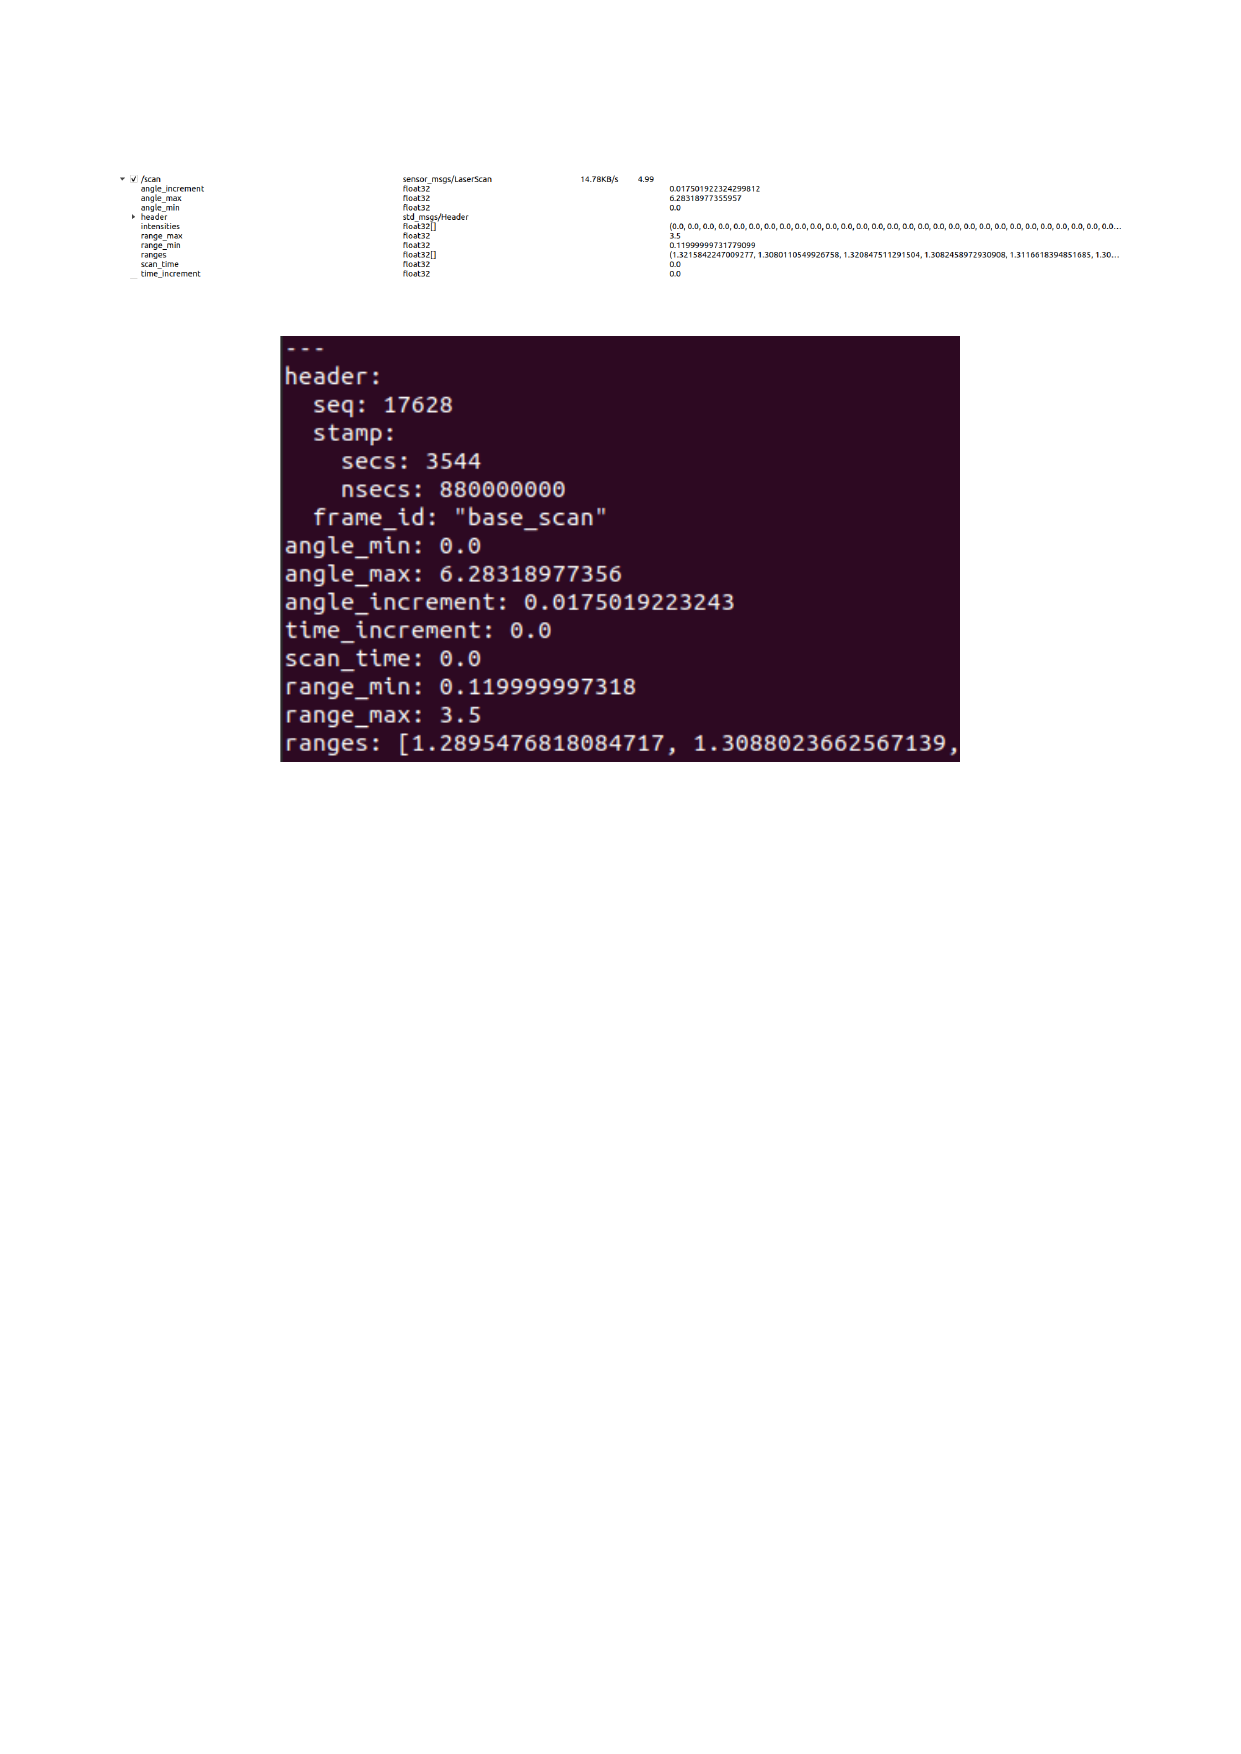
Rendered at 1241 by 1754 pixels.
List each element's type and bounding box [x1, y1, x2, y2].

picture [280, 336, 960, 762]
picture [118, 175, 1123, 279]
